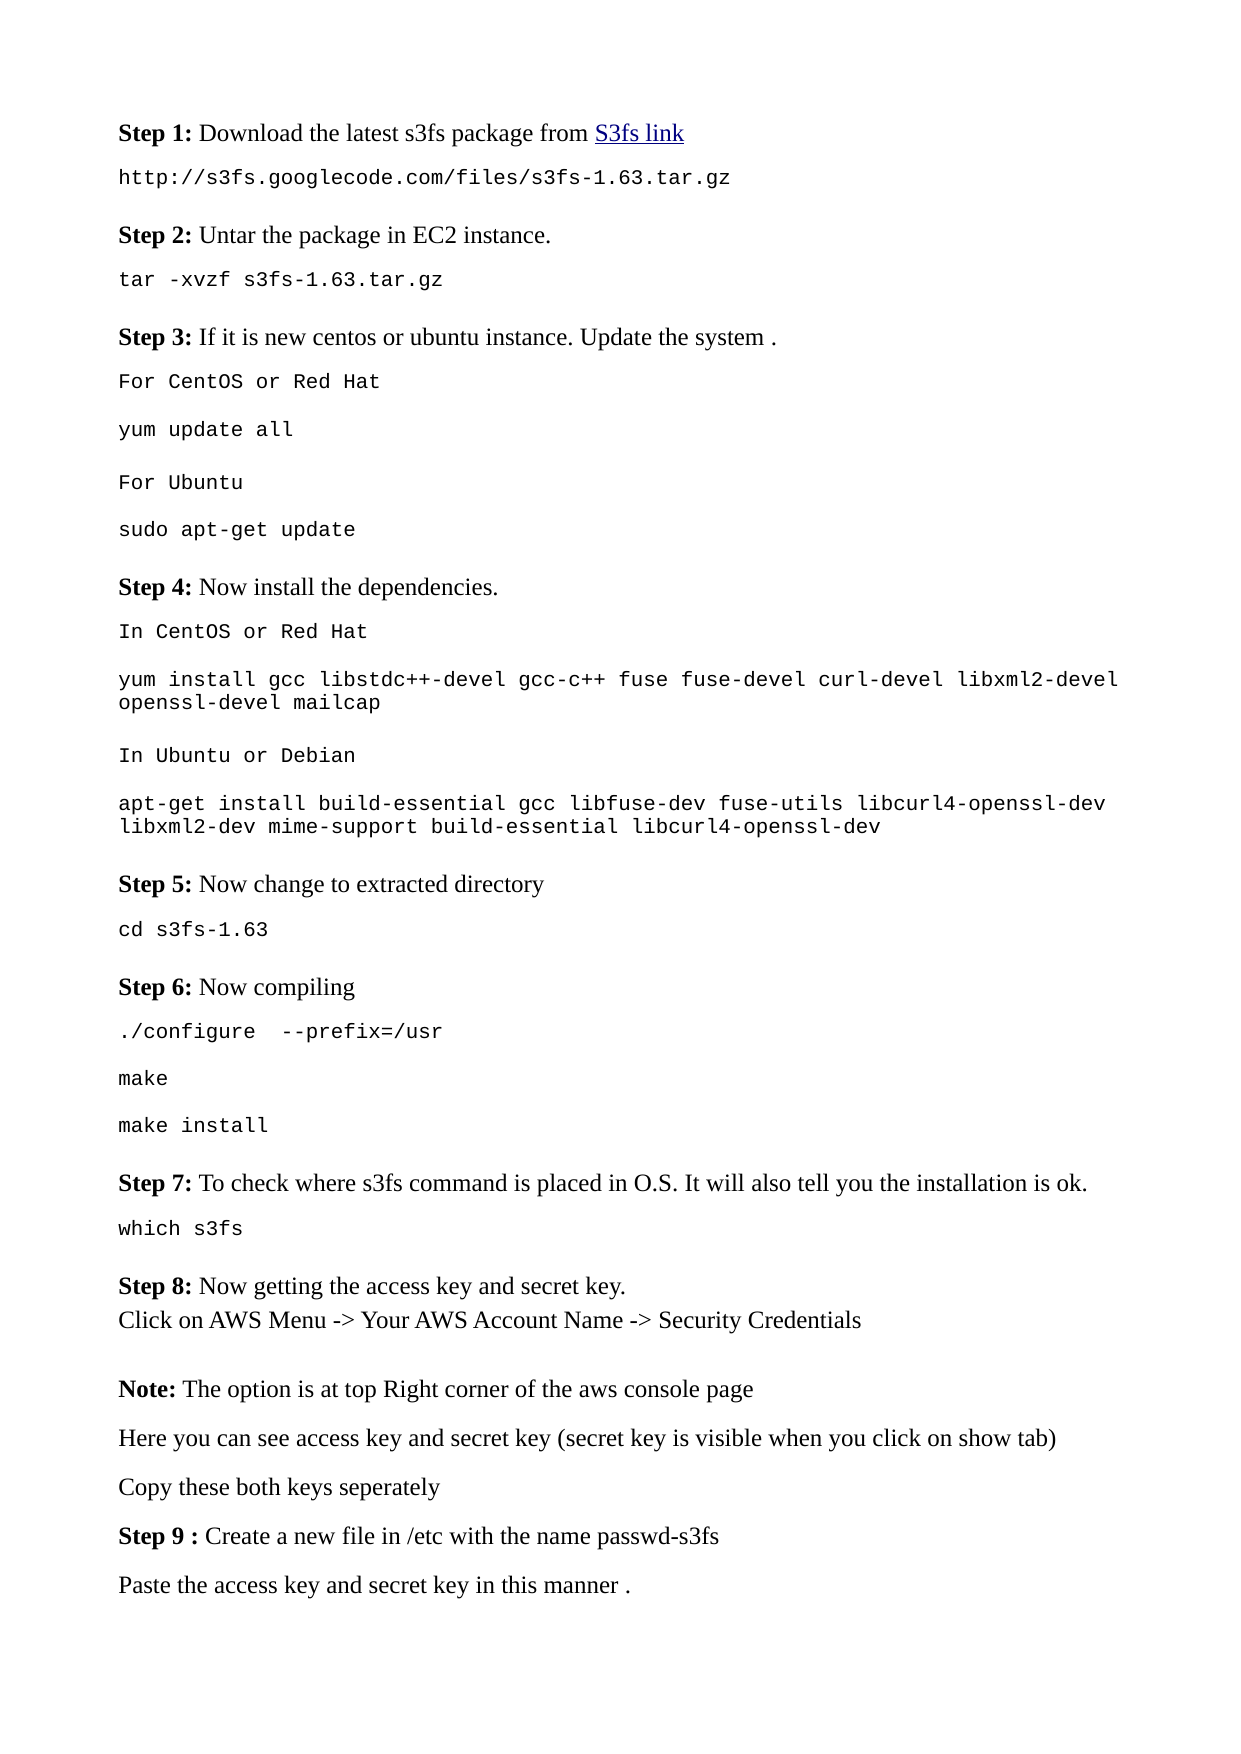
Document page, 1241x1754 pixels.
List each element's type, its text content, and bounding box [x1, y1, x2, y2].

text http://s3fs.googlecode.com/files/s3fs-1.63.tar.gz [118, 167, 1122, 191]
text yum update all [118, 419, 1122, 442]
text For CentOS or Red Hat [118, 372, 1122, 395]
text Step 3: If it is new centos or ubuntu instance. Update the system . [118, 322, 1122, 351]
text Here you can see access key and secret key (secret key is visible when you click on show tab) [118, 1423, 1122, 1452]
text Step 6: Now compiling [118, 972, 1122, 1001]
text ./configure --prefix=/usr [118, 1021, 1122, 1044]
text make [118, 1068, 1122, 1092]
text which s3fs [118, 1218, 1122, 1241]
text Step 5: Now change to extracted directory [118, 869, 1122, 898]
text Step 4: Now install the dependencies. [118, 572, 1122, 601]
text tar -xvzf s3fs-1.63.tar.gz [118, 269, 1122, 293]
text Step 1: Download the latest s3fs package from S3fs link [118, 118, 1122, 147]
text Step 2: Untar the package in EC2 instance. [118, 220, 1122, 249]
text In CentOS or Red Hat [118, 621, 1122, 645]
text cd s3fs-1.63 [118, 919, 1122, 942]
text apt-get install build-essential gcc libfuse-dev fuse-utils libcurl4-openssl-dev libxml2-dev mime-support build-essential libcurl4-openssl-dev [118, 793, 1122, 840]
text yum install gcc libstdc++-devel gcc-c++ fuse fuse-devel curl-devel libxml2-devel openssl-devel mailcap [118, 669, 1122, 716]
text In Ubuntu or Debian [118, 746, 1122, 769]
text Step 7: To check where s3fs command is placed in O.S. It will also tell you the installation is ok. [118, 1168, 1122, 1197]
text sudo apt-get update [118, 519, 1122, 543]
text make install [118, 1115, 1122, 1139]
text For Ubuntu [118, 472, 1122, 496]
text Paste the access key and secret key in this manner . [118, 1570, 1122, 1599]
text Step 9 : Create a new file in /etc with the name passwd-s3fs [118, 1521, 1122, 1550]
text Copy these both keys seperately [118, 1472, 1122, 1501]
text Step 8: Now getting the access key and secret key. Click on AWS Menu -> Your AWS Account Name -> Security Credentials Note: The option is at top Right corner of the aws console page [118, 1271, 1122, 1403]
